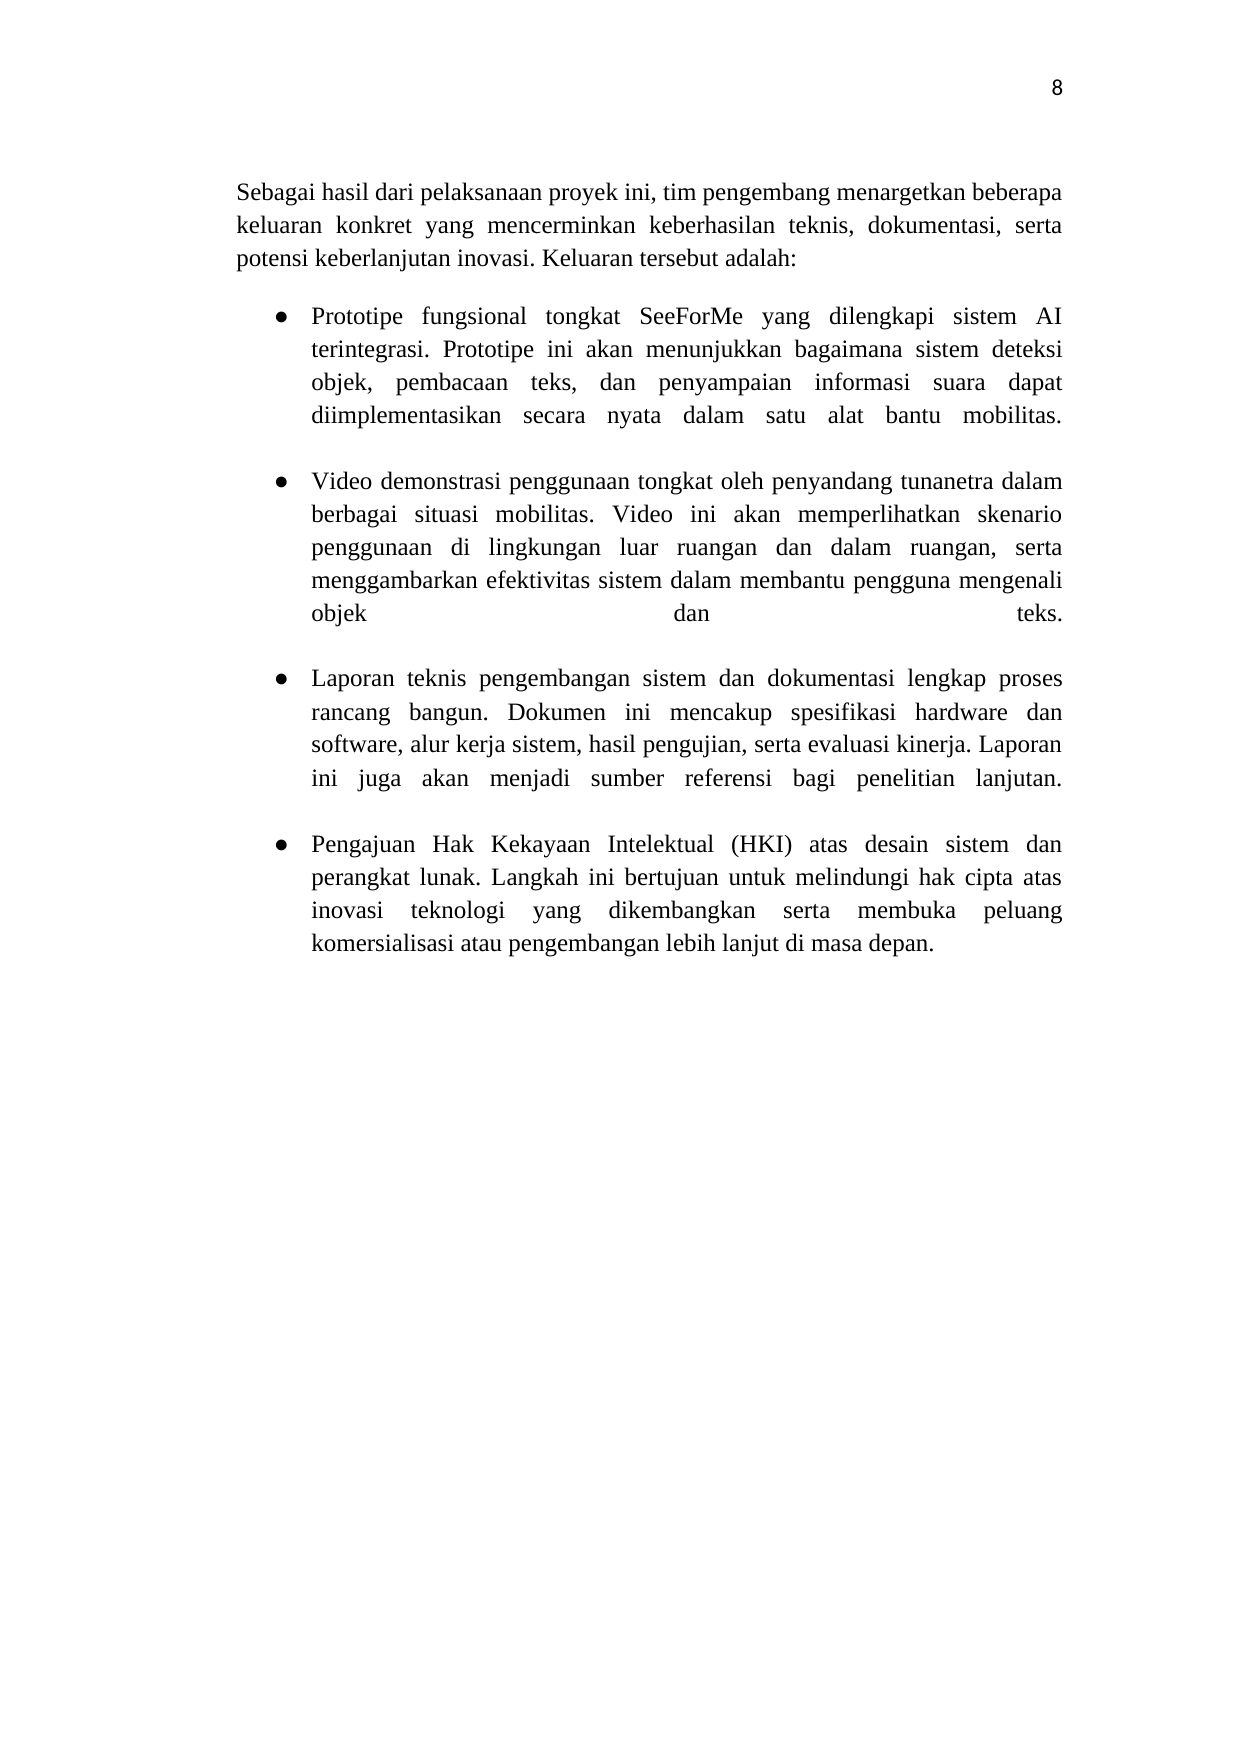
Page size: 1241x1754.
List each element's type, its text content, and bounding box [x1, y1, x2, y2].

text Sebagai hasil dari pelaksanaan proyek ini, tim pengembang menargetkan beberapa keluaran konkret yang mencerminkan keberhasilan teknis, dokumentasi, serta potensi keberlanjutan inovasi. Keluaran tersebut adalah: [236, 177, 1063, 272]
list Laporan teknis pengembangan sistem dan dokumentasi lengkap proses rancang bangun. Dokumen ini mencakup spesifikasi hardware dan software, alur kerja sistem, hasil pengujian, serta evaluasi kinerja. Laporan ini juga akan menjadi sumber referensi bagi penelitian lanjutan. [274, 663, 1063, 824]
list Video demonstrasi penggunaan tongkat oleh penyandang tunanetra dalam berbagai situasi mobilitas. Video ini akan memperlihatkan skenario penggunaan di lingkungan luar ruangan dan dalam ruangan, serta menggambarkan efektivitas sistem dalam membantu pengguna mengenali objek dan teks. [274, 466, 1063, 659]
list Prototipe fungsional tongkat SeeForMe yang dilengkapi sistem AI terintegrasi. Prototipe ini akan menunjukkan bagaimana sistem deteksi objek, pembacaan teks, dan penyampaian informasi suara dapat diimplementasikan secara nyata dalam satu alat bantu mobilitas. [274, 301, 1063, 462]
list Pengajuan Hak Kekayaan Intelektual (HKI) atas desain sistem dan perangkat lunak. Langkah ini bertujuan untuk melindungi hak cipta atas inovasi teknologi yang dikembangkan serta membuka peluang komersialisasi atau pengembangan lebih lanjut di masa depan. [274, 829, 1063, 956]
